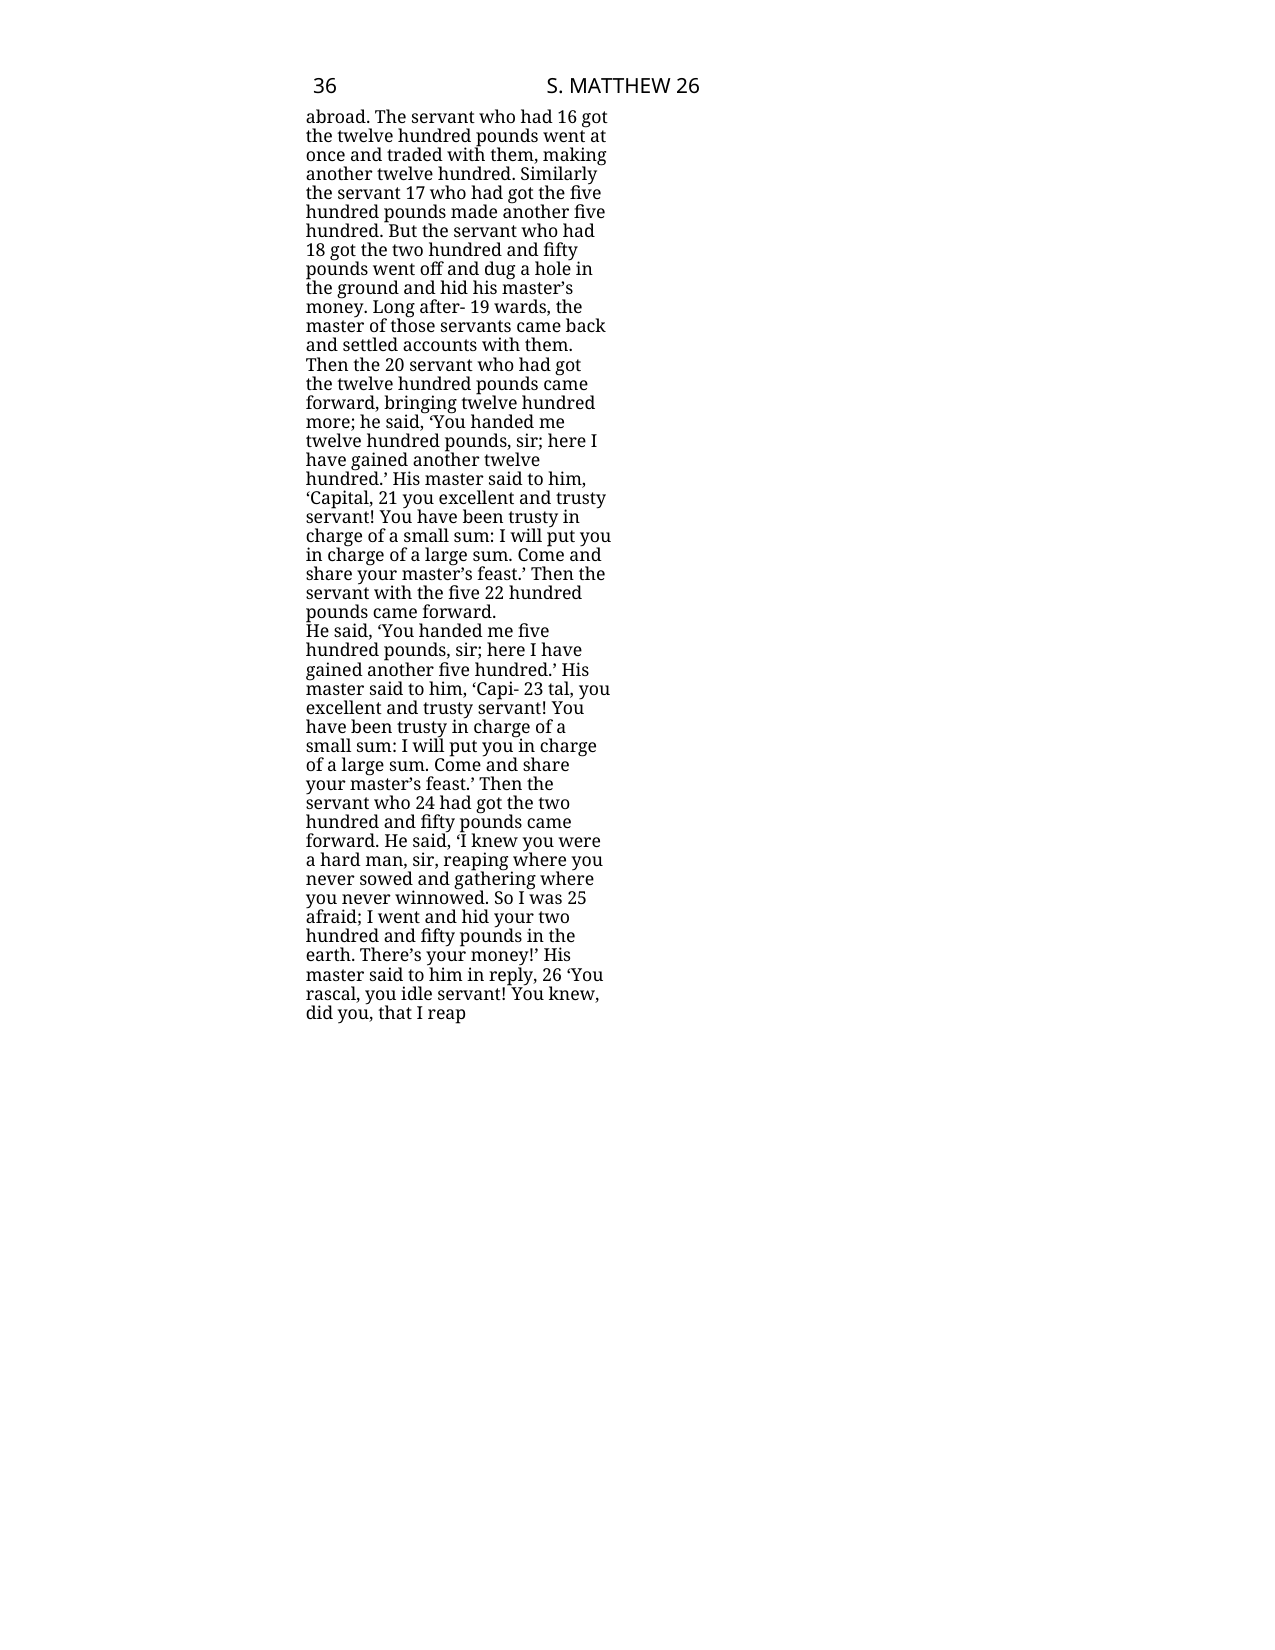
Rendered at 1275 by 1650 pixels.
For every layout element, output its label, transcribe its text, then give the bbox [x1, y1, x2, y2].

text abroad. The servant who had 16 got the twelve hundred pounds went at once and traded with them, making another twelve hundred. Similarly the servant 17 who had got the five hundred pounds made another five hun­dred. But the servant who had 18 got the two hundred and fifty pounds went off and dug a hole in the ground and hid his master’s money. Long after- 19 wards, the master of those serv­ants came back and settled ac­counts with them. Then the 20 servant who had got the twelve hundred pounds came forward, bringing twelve hundred more; he said, ‘You handed me twelve hundred pounds, sir; here I have gained another twelve hundred.’ His master said to him, ‘Capital, 21 you excellent and trusty servant! You have been trusty in charge of a small sum: I will put you in charge of a large sum. Come and share your master’s feast.’ Then the servant with the five 22 hundred pounds came forward. [306, 108, 612, 623]
text He said, ‘You handed me five hundred pounds, sir; here I have gained another five hundred.’ His master said to him, ‘Capi- 23 tal, you excellent and trusty servant! You have been trusty in charge of a small sum: I will put you in charge of a large sum. Come and share your master’s feast.’ Then the servant who 24 had got the two hundred and fifty pounds came forward. He said, ‘I knew you were a hard man, sir, reaping where you never sowed and gathering where you never winnowed. So I was 25 afraid; I went and hid your two hundred and fifty pounds in the earth. There’s your money!’ His master said to him in reply, 26 ‘You rascal, you idle servant! You knew, did you, that I reap [306, 623, 612, 1023]
